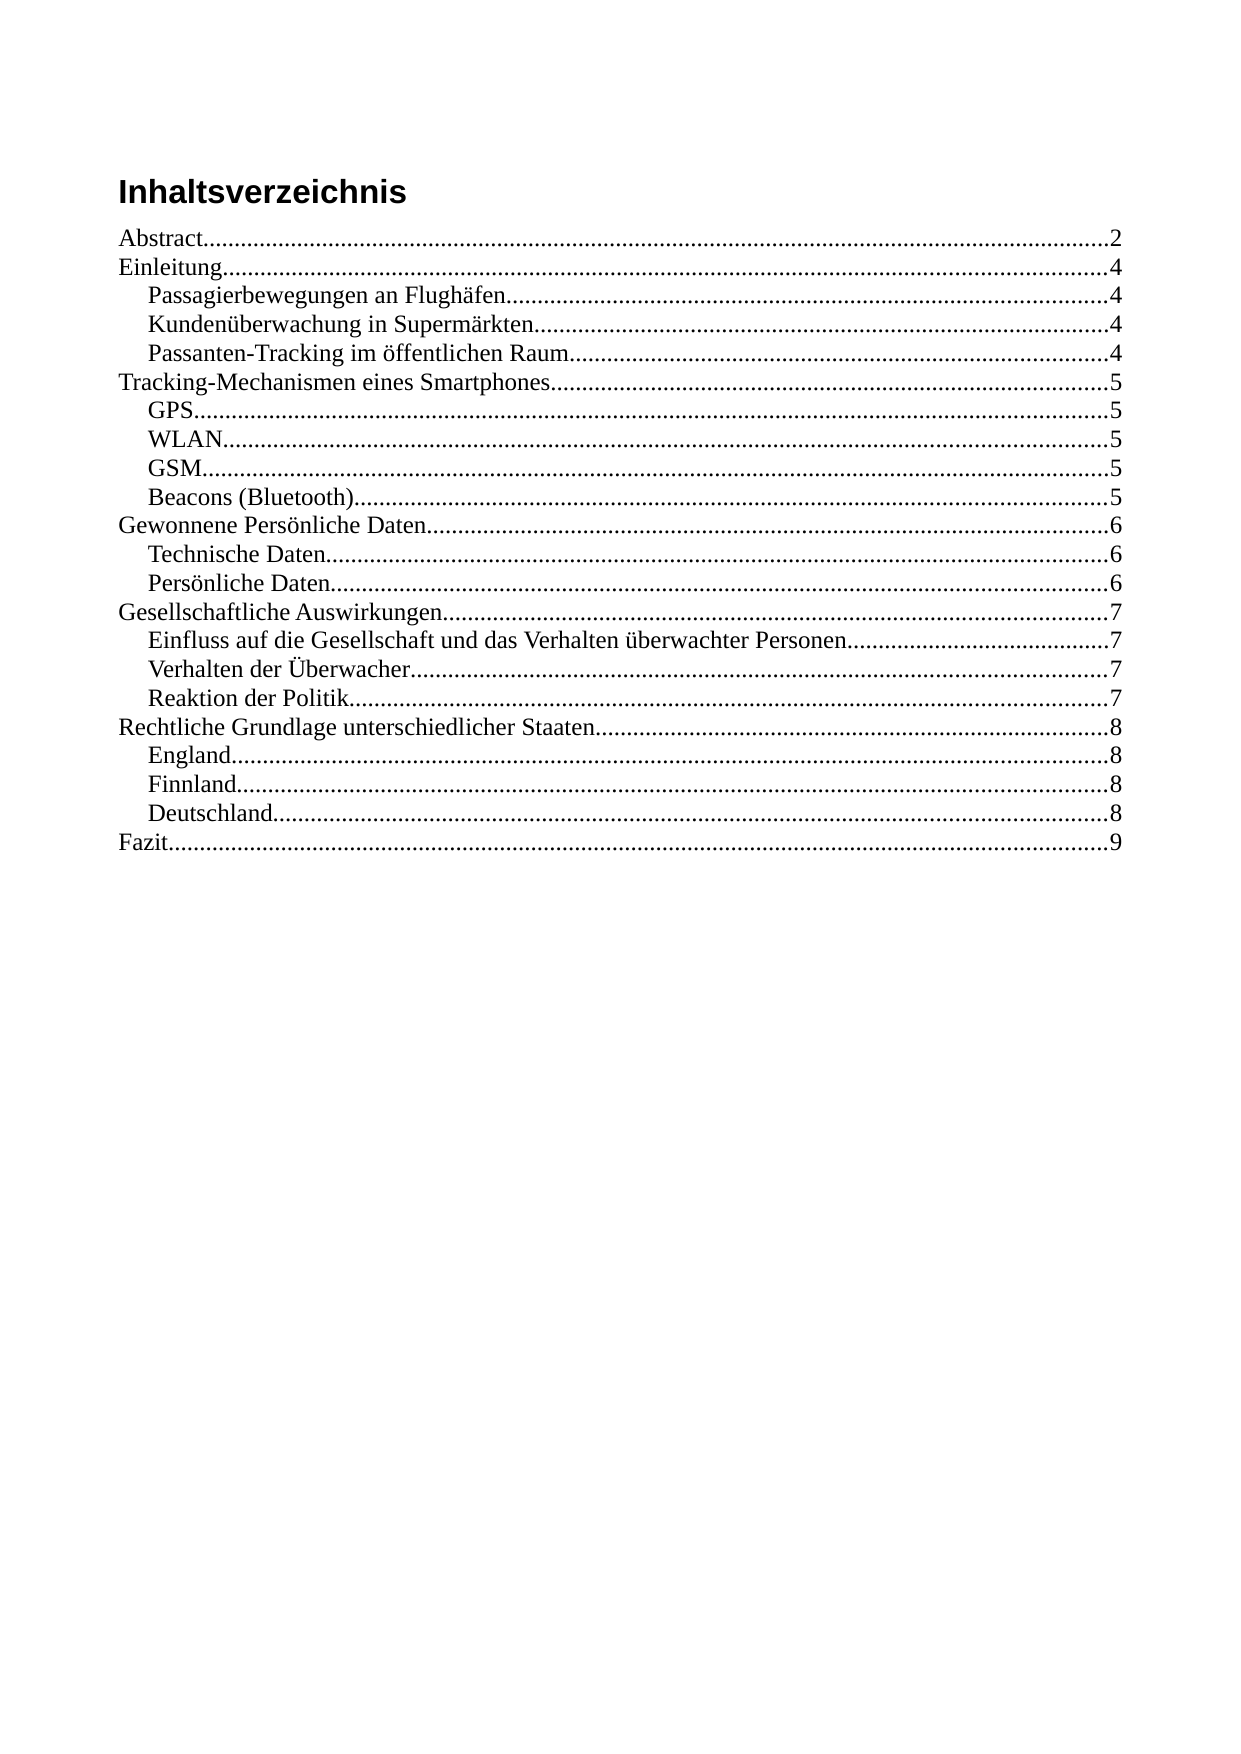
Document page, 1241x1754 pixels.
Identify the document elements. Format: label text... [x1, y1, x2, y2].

text Deutschland 8 [148, 798, 1122, 827]
text Finnland 8 [148, 769, 1122, 798]
text Technische Daten 6 [148, 539, 1122, 568]
text England 8 [148, 740, 1122, 769]
text Reaktion der Politik 7 [148, 683, 1122, 712]
text GPS 5 [148, 395, 1122, 424]
text Beacons (Bluetooth) 5 [148, 482, 1122, 510]
text Passanten-Tracking im öffentlichen Raum 4 [148, 338, 1122, 367]
text Passagierbewegungen an Flughäfen 4 [148, 280, 1122, 309]
text Kundenüberwachung in Supermärkten 4 [148, 309, 1122, 338]
subtitle Inhaltsverzeichnis [118, 172, 1122, 210]
text Abstract 2 [118, 223, 1122, 252]
text Rechtliche Grundlage unterschiedlicher Staaten 8 [118, 712, 1122, 740]
text Einfluss auf die Gesellschaft und das Verhalten überwachter Personen 7 [148, 625, 1122, 654]
text GSM 5 [148, 453, 1122, 482]
text Verhalten der Überwacher 7 [148, 654, 1122, 683]
text Gesellschaftliche Auswirkungen 7 [118, 597, 1122, 625]
text Einleitung 4 [118, 252, 1122, 280]
text Tracking-Mechanismen eines Smartphones 5 [118, 367, 1122, 395]
text Fazit 9 [118, 827, 1122, 855]
text Persönliche Daten 6 [148, 568, 1122, 597]
text WLAN 5 [148, 424, 1122, 453]
text Gewonnene Persönliche Daten 6 [118, 510, 1122, 539]
